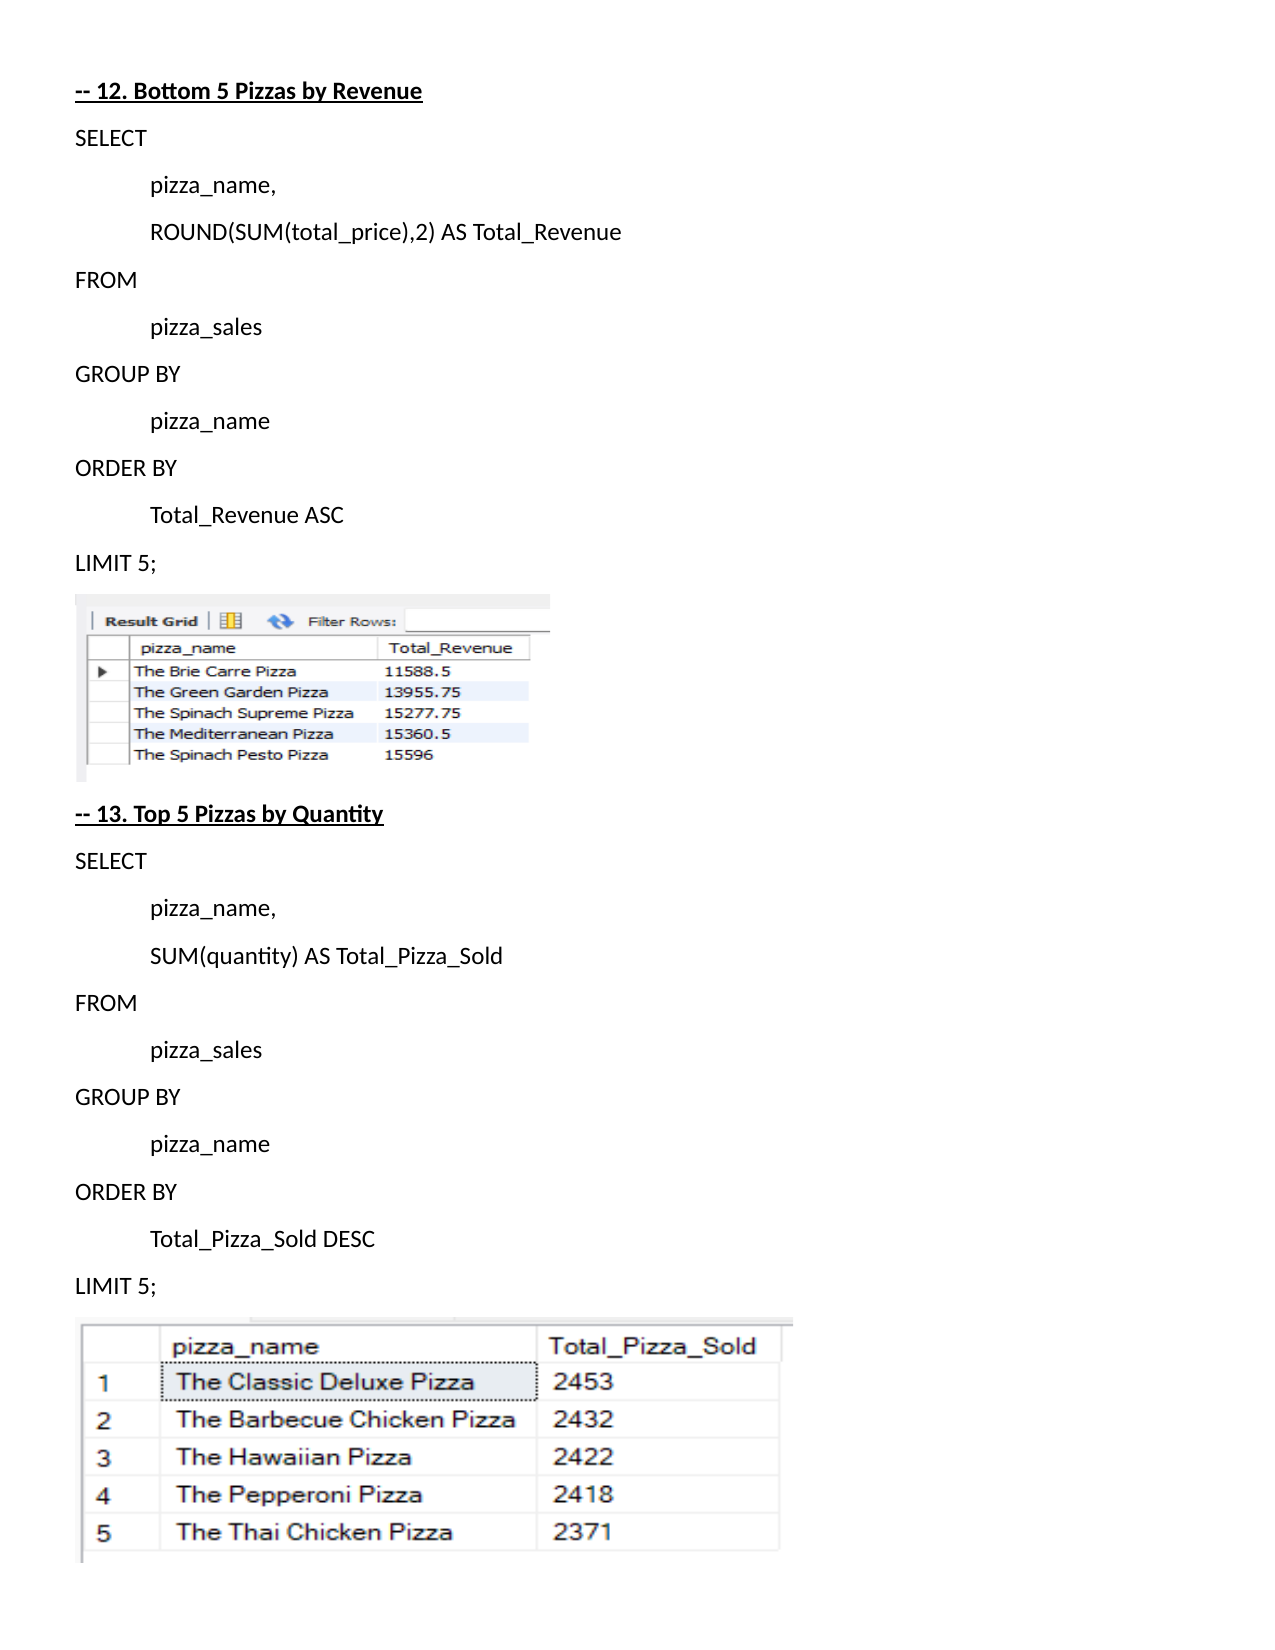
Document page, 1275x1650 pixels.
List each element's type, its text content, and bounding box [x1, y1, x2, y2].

text SUM(quantity) AS Total_Pizza_Sold [75, 940, 1140, 970]
text -- 12. Bottom 5 Pizzas by Revenue [75, 75, 1140, 106]
text pizza_name [75, 1128, 1140, 1159]
text GROUP BY [75, 1081, 1140, 1112]
text SELECT [75, 122, 1140, 153]
text Total_Pizza_Sold DESC [75, 1223, 1140, 1253]
text ORDER BY [75, 452, 1140, 483]
text ORDER BY [75, 1176, 1140, 1206]
text FROM [75, 264, 1140, 294]
text LIMIT 5; [75, 547, 1140, 577]
text pizza_sales [75, 1034, 1140, 1065]
text pizza_name, [75, 169, 1140, 200]
text -- 13. Top 5 Pizzas by Quantity [75, 798, 1140, 829]
text LIMIT 5; [75, 1270, 1140, 1301]
text pizza_name, [75, 893, 1140, 923]
text FROM [75, 987, 1140, 1017]
text pizza_sales [75, 311, 1140, 341]
text ROUND(SUM(total_price),2) AS Total_Revenue [75, 217, 1140, 247]
text pizza_name [75, 405, 1140, 436]
text Total_Revenue ASC [75, 500, 1140, 530]
text GROUP BY [75, 358, 1140, 389]
text SELECT [75, 845, 1140, 876]
